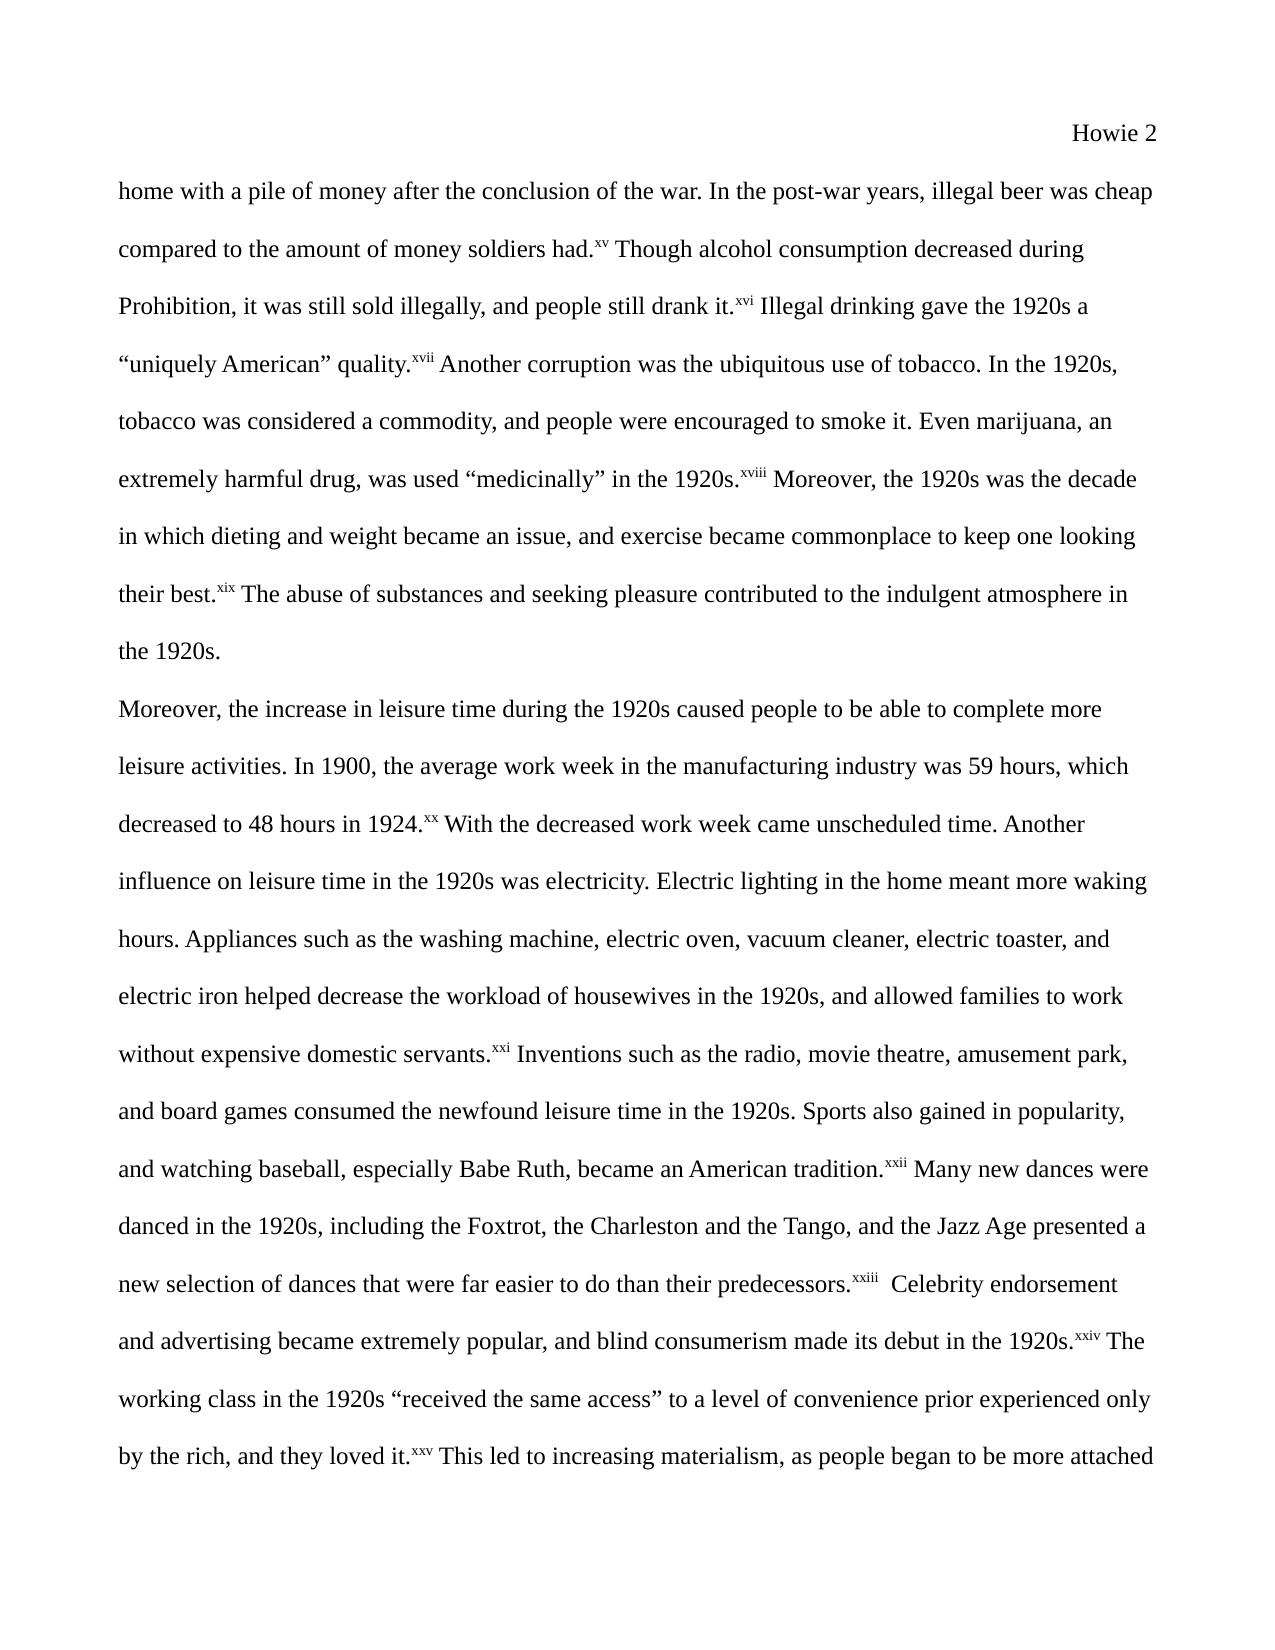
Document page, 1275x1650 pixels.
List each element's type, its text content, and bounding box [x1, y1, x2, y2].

text Moreover, the increase in leisure time during the 1920s caused people to be able to complete more leisure activities. In 1900, the average work week in the manufacturing industry was 59 hours, which decreased to 48 hours in 1924. With the decreased work week came unscheduled time. Another influence on leisure time in the 1920s was electricity. Electric lighting in the home meant more waking hours. Appliances such as the washing machine, electric oven, vacuum cleaner, electric toaster, and electric iron helped decrease the workload of housewives in the 1920s, and allowed families to work without expensive domestic servants. Inventions such as the radio, movie theatre, amusement park, and board games consumed the newfound leisure time in the 1920s. Sports also gained in popularity, and watching baseball, especially Babe Ruth, became an American tradition. Many new dances were danced in the 1920s, including the Foxtrot, the Charleston and the Tango, and the Jazz Age presented a new selection of dances that were far easier to do than their predecessors. Celebrity endorsement and advertising became extremely popular, and blind consumerism made its debut in the 1920s. The working class in the 1920s “received the same access” to a level of convenience prior experienced only by the rich, and they loved it. This led to increasing materialism, as people began to be more attached [118, 694, 1157, 1470]
text home with a pile of money after the conclusion of the war. In the post-war years, illegal beer was cheap compared to the amount of money soldiers had. Though alcohol consumption decreased during Prohibition, it was still sold illegally, and people still drank it. Illegal drinking gave the 1920s a “uniquely American” quality. Another corruption was the ubiquitous use of tobacco. In the 1920s, tobacco was considered a commodity, and people were encouraged to smoke it. Even marijuana, an extremely harmful drug, was used “medicinally” in the 1920s. Moreover, the 1920s was the decade in which dieting and weight became an issue, and exercise became commonplace to keep one looking their best. The abuse of substances and seeking pleasure contributed to the indulgent atmosphere in the 1920s. [118, 176, 1157, 665]
